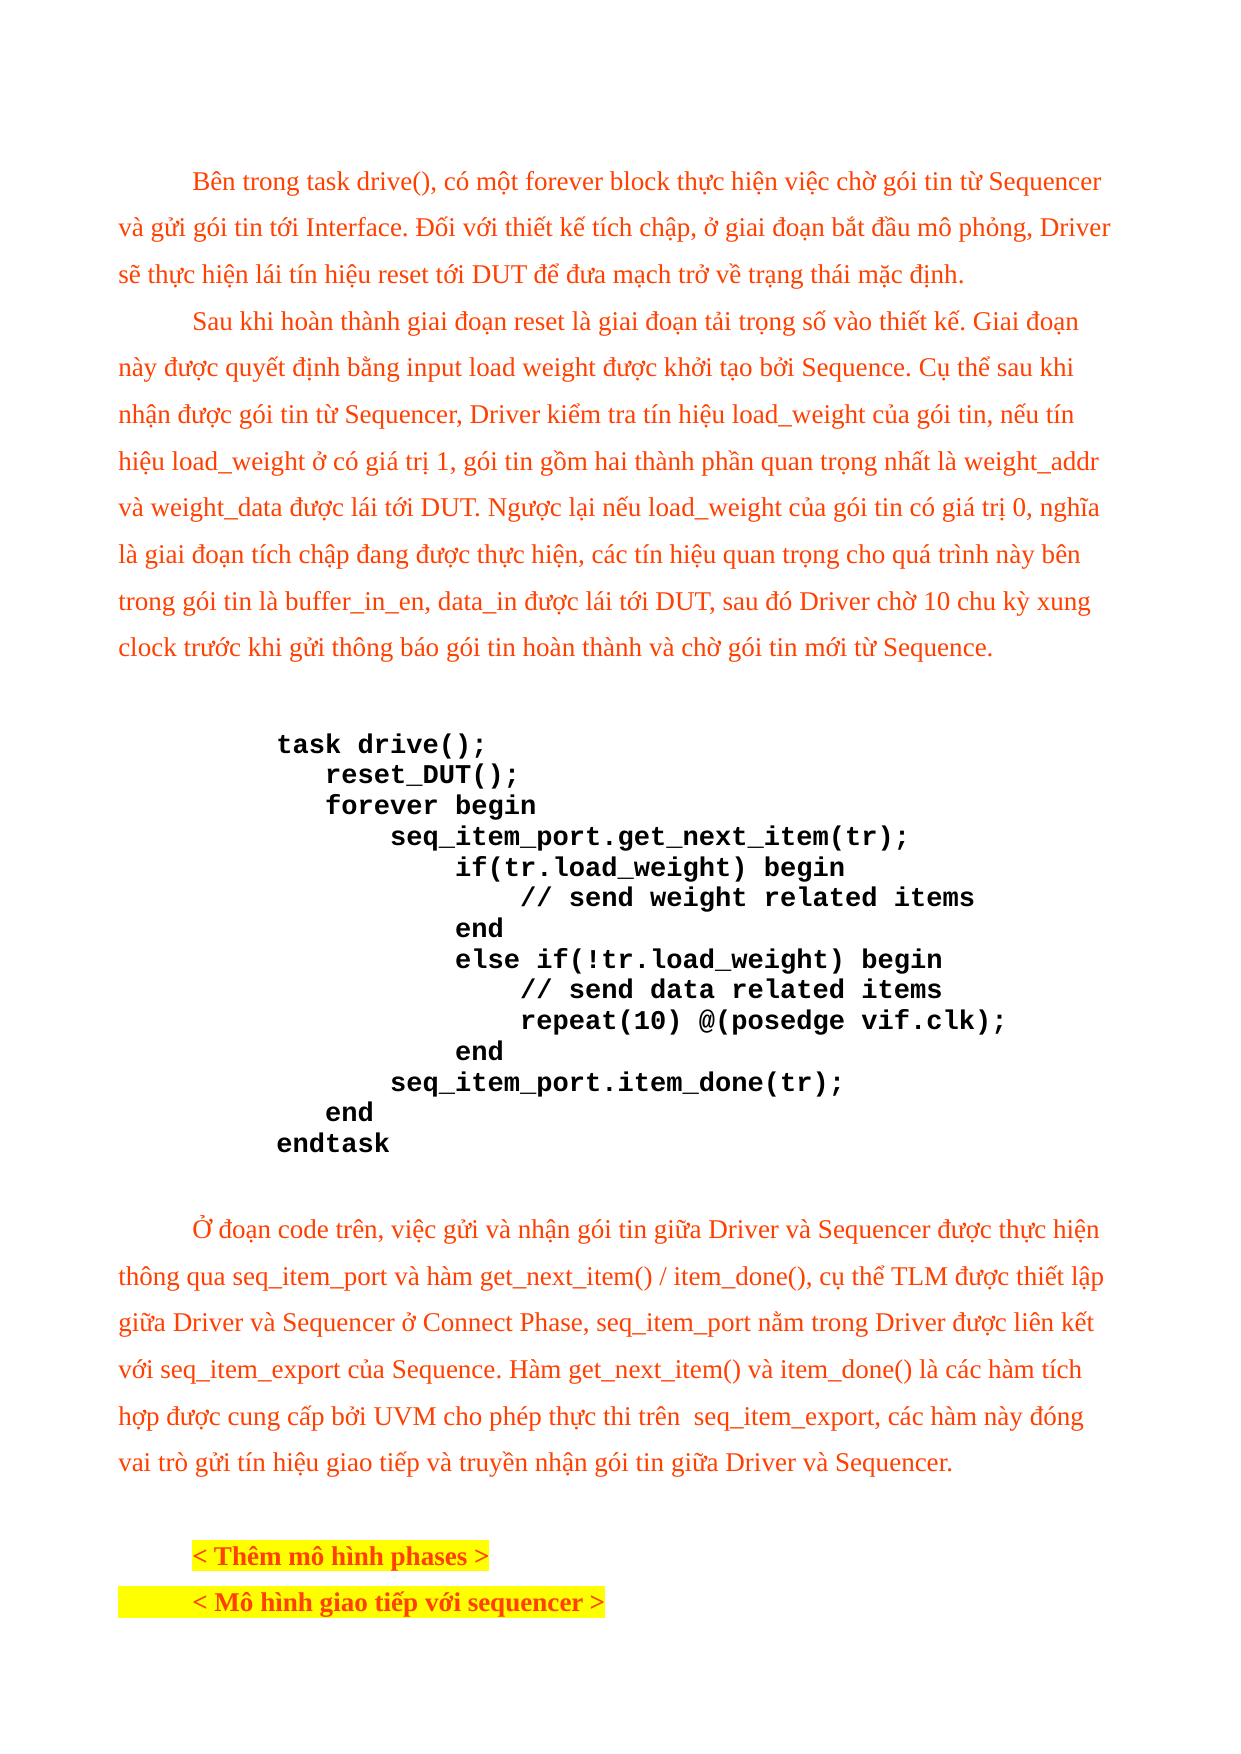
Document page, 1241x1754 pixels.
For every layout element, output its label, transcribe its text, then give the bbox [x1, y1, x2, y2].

text Ở đoạn code trên, việc gửi và nhận gói tin giữa Driver và Sequencer được thực hiện thông qua seq_item_port và hàm get_next_item() / item_done(), cụ thể TLM được thiết lập giữa Driver và Sequencer ở Connect Phase, seq_item_port nằm trong Driver được liên kết với seq_item_export của Sequence. Hàm get_next_item() và item_done() là các hàm tích hợp được cung cấp bởi UVM cho phép thực thi trên seq_item_export, các hàm này đóng vai trò gửi tín hiệu giao tiếp và truyền nhận gói tin giữa Driver và Sequencer. [118, 1213, 1122, 1478]
text < Mô hình giao tiếp với sequencer > [118, 1586, 1122, 1618]
text Bên trong task drive(), có một forever block thực hiện việc chờ gói tin từ Sequencer và gửi gói tin tới Interface. Đối với thiết kế tích chập, ở giai đoạn bắt đầu mô phỏng, Driver sẽ thực hiện lái tín hiệu reset tới DUT để đưa mạch trở về trạng thái mặc định. [118, 165, 1122, 289]
text Sau khi hoàn thành giai đoạn reset là giai đoạn tải trọng số vào thiết kế. Giai đoạn này được quyết định bằng input load weight được khởi tạo bởi Sequence. Cụ thể sau khi nhận được gói tin từ Sequencer, Driver kiểm tra tín hiệu load_weight của gói tin, nếu tín hiệu load_weight ở có giá trị 1, gói tin gồm hai thành phần quan trọng nhất là weight_addr và weight_data được lái tới DUT. Ngược lại nếu load_weight của gói tin có giá trị 0, nghĩa là giai đoạn tích chập đang được thực hiện, các tín hiệu quan trọng cho quá trình này bên trong gói tin là buffer_in_en, data_in được lái tới DUT, sau đó Driver chờ 10 chu kỳ xung clock trước khi gửi thông báo gói tin hoàn thành và chờ gói tin mới từ Sequence. [118, 305, 1122, 663]
text < Thêm mô hình phases > [118, 1540, 1122, 1571]
table_header task drive(); reset_DUT(); forever begin seq_item_port.get_next_item(tr); if(tr.load_weight) begin // send weight related items end else if(!tr.load_weight) begin // send data related items repeat(10) @(posedge vif.clk); end seq_item_port.item_done(tr); end endtask [270, 725, 1030, 1166]
